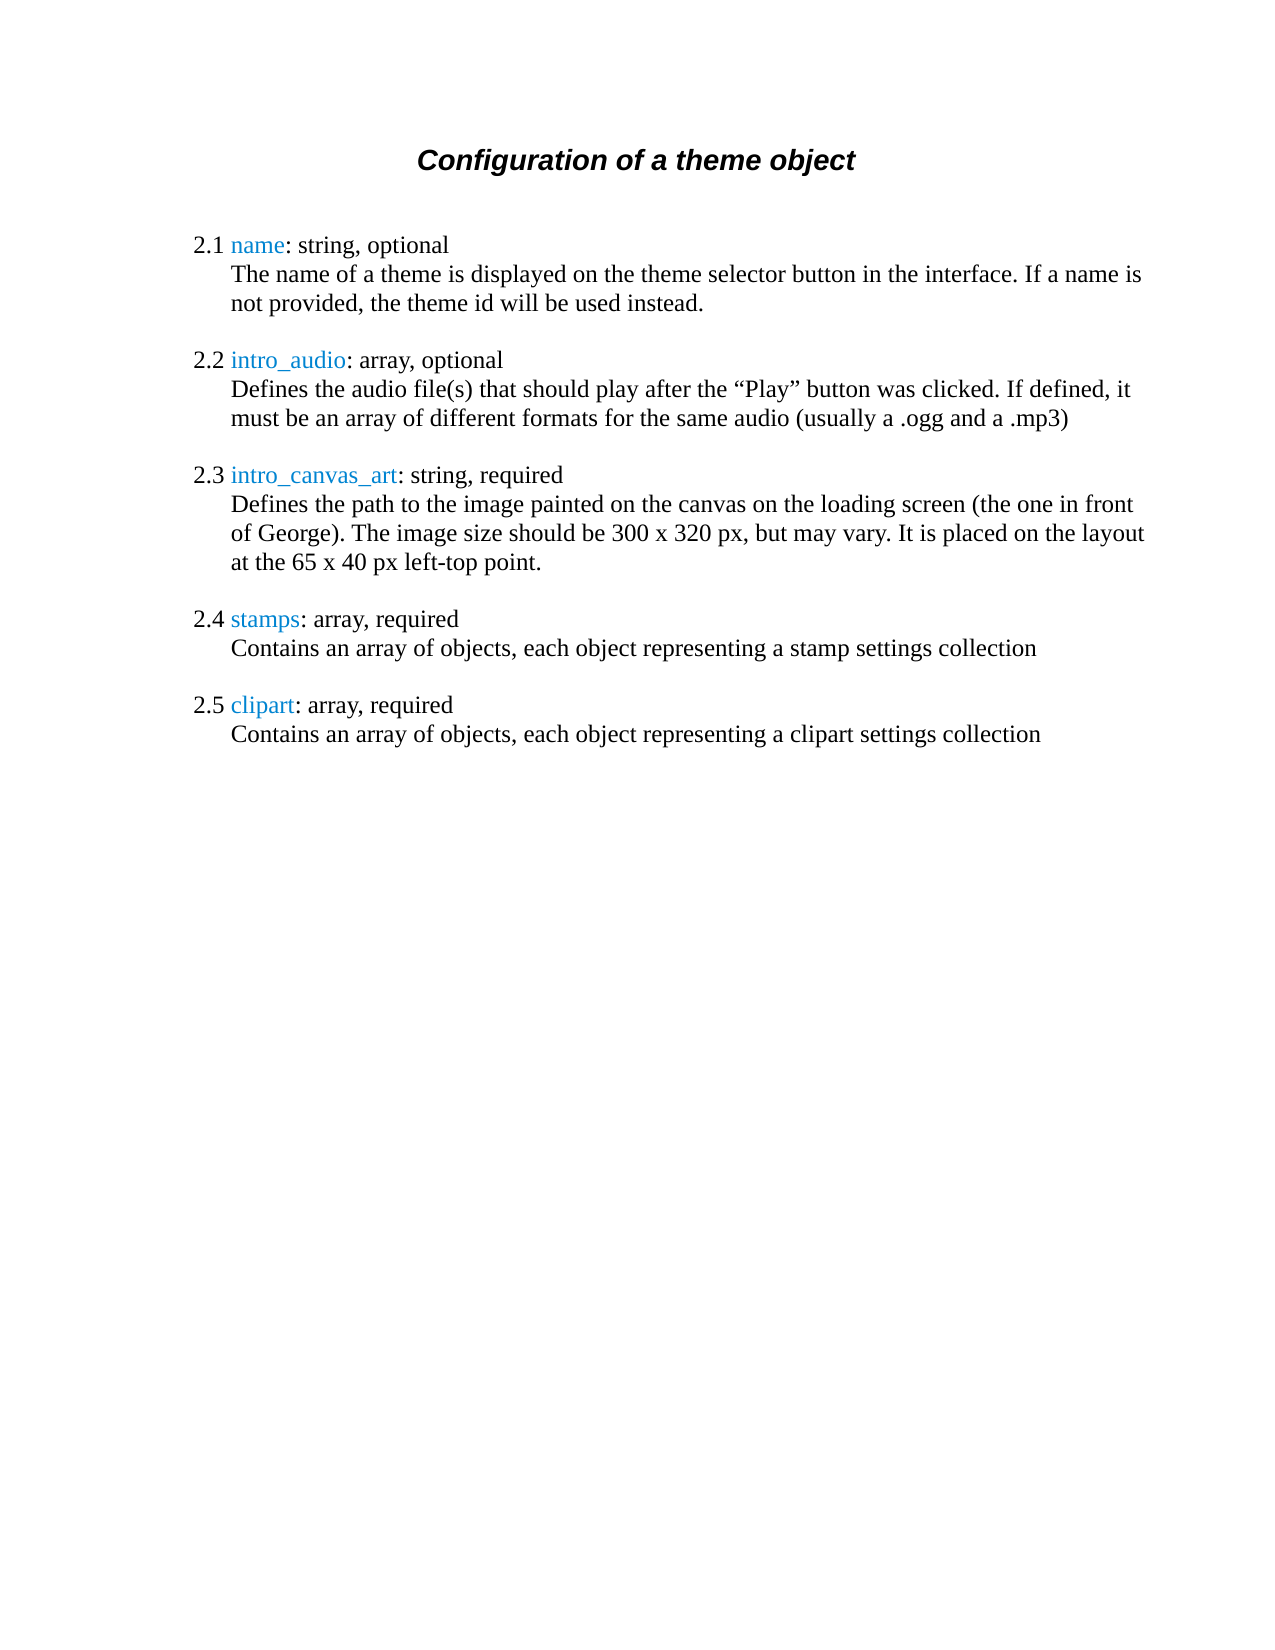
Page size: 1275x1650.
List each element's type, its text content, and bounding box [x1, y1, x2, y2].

list intro_audio: array, optional [193, 345, 1157, 374]
subtitle Configuration of a theme object [118, 143, 1157, 177]
list The name of a theme is displayed on the theme selector button in the interface. If a name is not provided, the theme id will be used instead. [193, 259, 1157, 317]
list name: string, optional [193, 230, 1157, 259]
list Contains an array of objects, each object representing a clipart settings collection [193, 719, 1157, 748]
list clipart: array, required [193, 690, 1157, 719]
list Defines the audio file(s) that should play after the “Play” button was clicked. If defined, it must be an array of different formats for the same audio (usually a .ogg and a .mp3) [193, 374, 1157, 432]
list intro_canvas_art: string, required [193, 460, 1157, 489]
list Contains an array of objects, each object representing a stamp settings collection [193, 633, 1157, 662]
list stamps: array, required [193, 604, 1157, 633]
list Defines the path to the image painted on the canvas on the loading screen (the one in front of George). The image size should be 300 x 320 px, but may vary. It is placed on the layout at the 65 x 40 px left-top point. [193, 489, 1157, 575]
